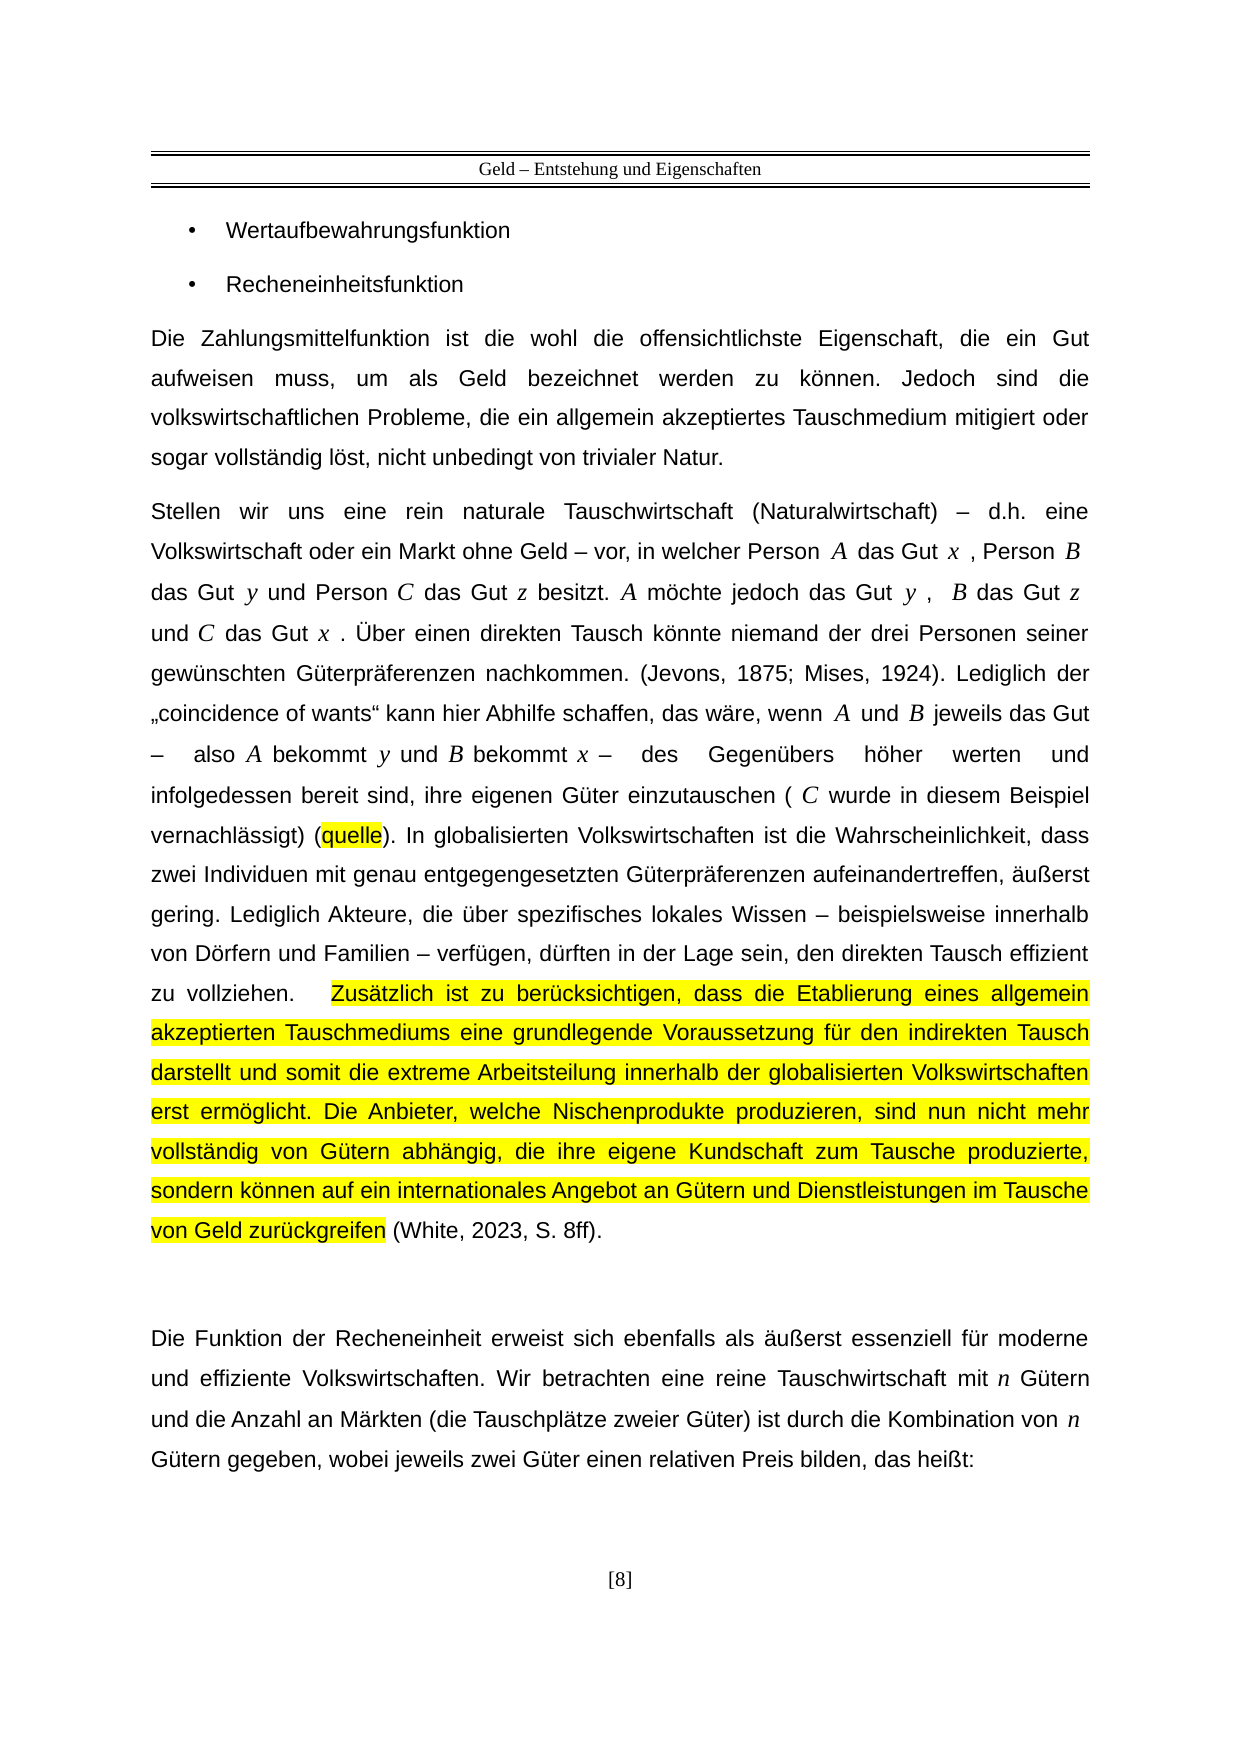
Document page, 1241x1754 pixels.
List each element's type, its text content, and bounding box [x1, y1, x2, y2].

list Wertaufbewahrungsfunktion [188, 217, 1090, 243]
text Die Zahlungsmittelfunktion ist die wohl die offensichtlichste Eigenschaft, die ein Gut aufweisen muss, um als Geld bezeichnet werden zu können. Jedoch sind die volkswirtschaftlichen Probleme, die ein allgemein akzeptiertes Tauschmedium mitigiert oder sogar vollständig löst, nicht unbedingt von trivialer Natur. [151, 325, 1090, 470]
text Stellen wir uns eine rein naturale Tauschwirtschaft (Naturalwirtschaft) – d.h. eine Volkswirtschaft oder ein Markt ohne Geld – vor, in welcher Persondas Gut, Persondas Gutund Persondas Gutbesitzt.möchte jedoch das Gut, das Gutunddas Gut. Über einen direkten Tausch könnte niemand der drei Personen seiner gewünschten Güterpräferenzen nachkommen. (Jevons, 1875; Mises, 1924). Lediglich der „coincidence of wants“ kann hier Abhilfe schaffen, das wäre, wennundjeweils das Gut – alsobekommtundbekommt– des Gegenübers höher werten und infolgedessen bereit sind, ihre eigenen Güter einzutauschen (wurde in diesem Beispiel vernachlässigt) (quelle). In globalisierten Volkswirtschaften ist die Wahrscheinlichkeit, dass zwei Individuen mit genau entgegengesetzten Güterpräferenzen aufeinandertreffen, äußerst gering. Lediglich Akteure, die über spezifisches lokales Wissen – beispielsweise innerhalb von Dörfern und Familien – verfügen, dürften in der Lage sein, den direkten Tausch effizient zu vollziehen. Zusätzlich ist zu berücksichtigen, dass die Etablierung eines allgemein akzeptierten Tauschmediums eine grundlegende Voraussetzung für den indirekten Tausch darstellt und somit die extreme Arbeitsteilung innerhalb der globalisierten Volkswirtschaften erst ermöglicht. Die Anbieter, welche Nischenprodukte produzieren, sind nun nicht mehr vollständig von Gütern abhängig, die ihre eigene Kundschaft zum Tausche produzierte, sondern können auf ein internationales Angebot an Gütern und Dienstleistungen im Tausche von Geld zurückgreifen (White, 2023, S. 8ff). [151, 498, 1090, 1243]
text Die Funktion der Recheneinheit erweist sich ebenfalls als äußerst essenziell für moderne und effiziente Volkswirtschaften. Wir betrachten eine reine Tauschwirtschaft mitGütern und die Anzahl an Märkten (die Tauschplätze zweier Güter) ist durch die Kombination vonGütern gegeben, wobei jeweils zwei Güter einen relativen Preis bilden, das heißt: [151, 1325, 1090, 1472]
list Recheneinheitsfunktion [188, 271, 1090, 298]
